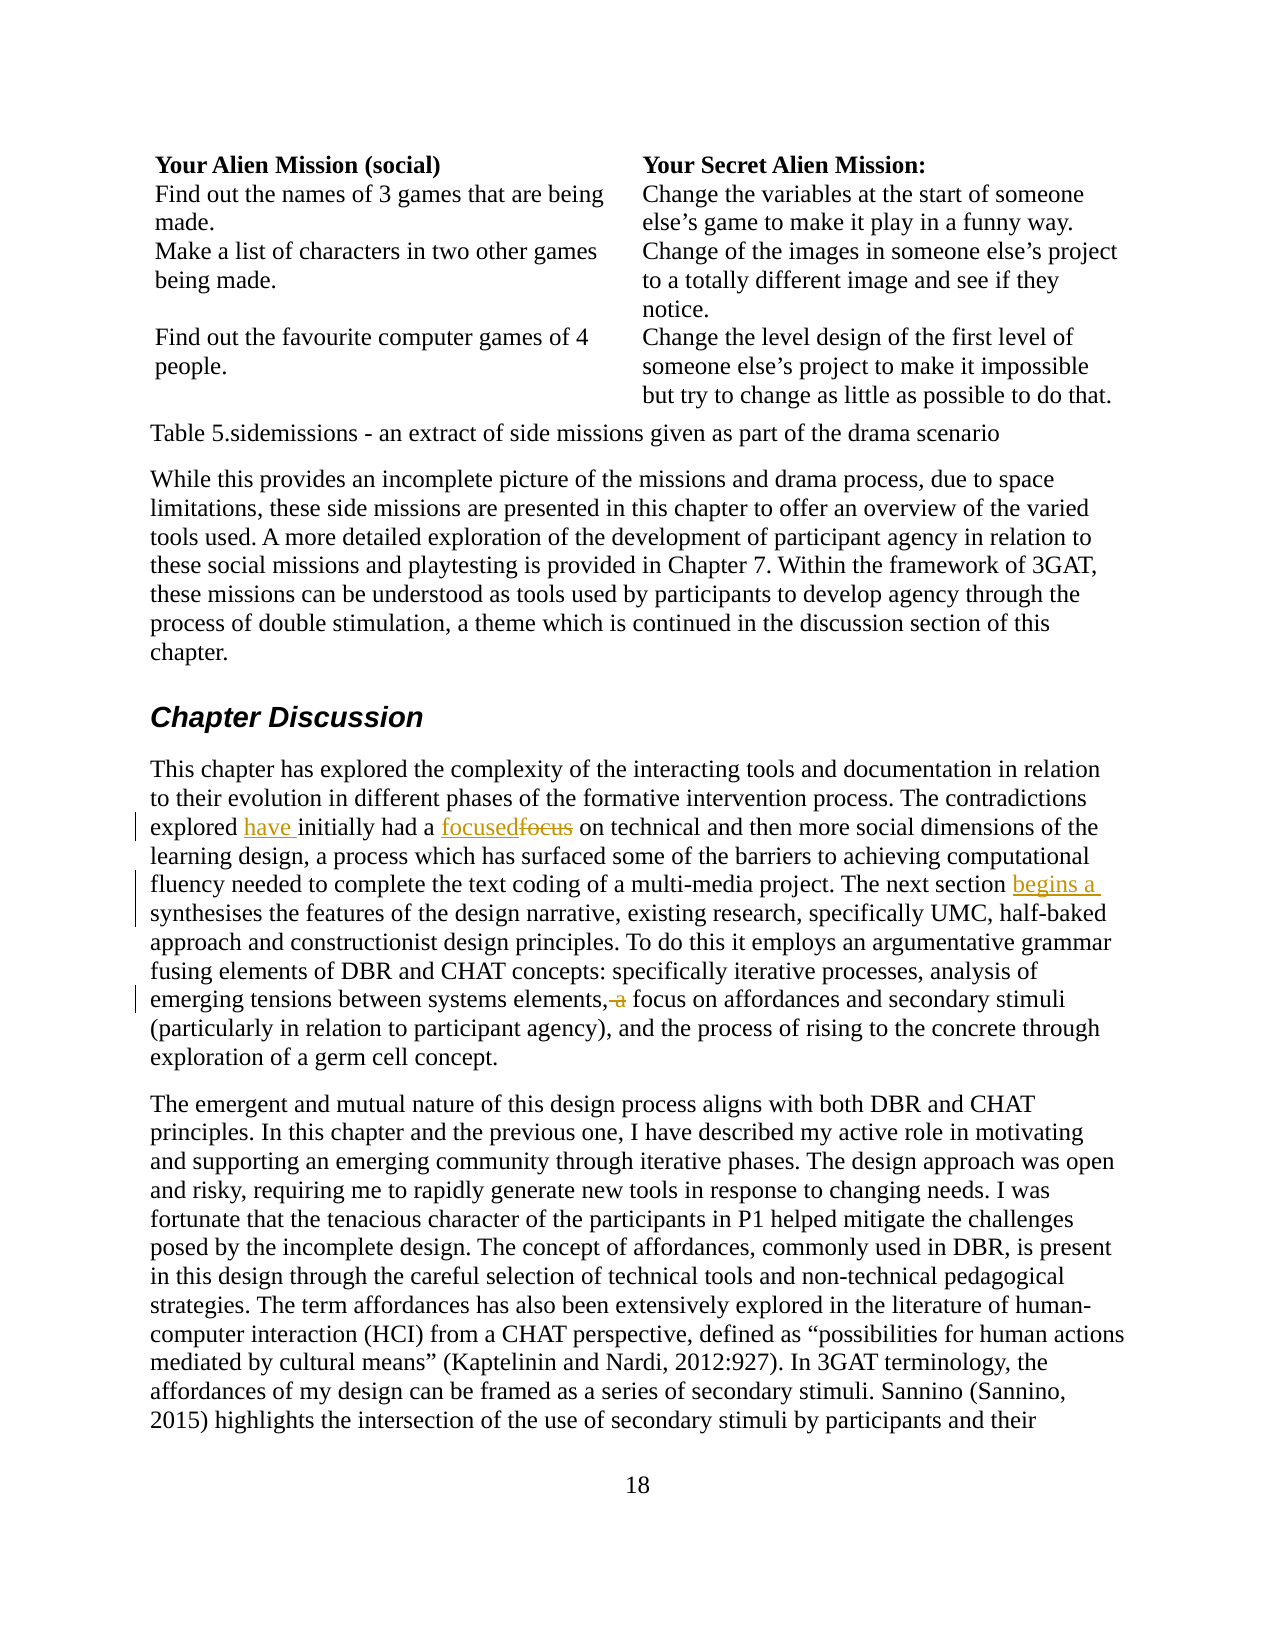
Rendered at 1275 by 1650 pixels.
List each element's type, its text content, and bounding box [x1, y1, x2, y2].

table_cell Change the level design of the first level of someone else’s project to make it impossible but try to change as little as possible to do that. [638, 323, 1125, 409]
table_cell Make a list of characters in two other games being made. [150, 236, 637, 322]
text While this provides an incomplete picture of the missions and drama process, due to space limitations, these side missions are presented in this chapter to offer an overview of the varied tools used. A more detailed exploration of the development of participant agency in relation to these social missions and playtesting is provided in Chapter 7. Within the framework of 3GAT, these missions can be understood as tools used by participants to develop agency through the process of double stimulation, a theme which is continued in the discussion section of this chapter. [150, 464, 1125, 666]
table_cell Find out the names of 3 games that are being made. [150, 179, 637, 236]
table_cell Find out the favourite computer games of 4 people. [150, 323, 637, 409]
table_header Your Secret Alien Mission: [638, 150, 1125, 179]
table_cell Change the variables at the start of someone else’s game to make it play in a funny way. [638, 179, 1125, 236]
text Table 5.sidemissions - an extract of side missions given as part of the drama scenario [150, 418, 1125, 446]
table_header Your Alien Mission (social) [150, 150, 637, 179]
text The emergent and mutual nature of this design process aligns with both DBR and CHAT principles. In this chapter and the previous one, I have described my active role in motivating and supporting an emerging community through iterative phases. The design approach was open and risky, requiring me to rapidly generate new tools in response to changing needs. I was fortunate that the tenacious character of the participants in P1 helped mitigate the challenges posed by the incomplete design. The concept of affordances, commonly used in DBR, is present in this design through the careful selection of technical tools and non-technical pedagogical strategies. The term affordances has also been extensively explored in the literature of human-computer interaction (HCI) from a CHAT perspective, defined as “possibilities for human actions mediated by cultural means” (Kaptelinin and Nardi, 2012:927). In 3GAT terminology, the affordances of my design can be framed as a series of secondary stimuli. Sannino (Sannino, 2015) highlights the intersection of the use of secondary stimuli by participants and their [150, 1089, 1125, 1434]
text This chapter has explored the complexity of the interacting tools and documentation in relation to their evolution in different phases of the formative intervention process. The contradictions explored have initially had a focused on technical and then more social dimensions of the learning design, a process which has surfaced some of the barriers to achieving computational fluency needed to complete the text coding of a multi-media project. The next section begins a synthesises the features of the design narrative, existing research, specifically UMC, half-baked approach and constructionist design principles. To do this it employs an argumentative grammar fusing elements of DBR and CHAT concepts: specifically iterative processes, analysis of emerging tensions between systems elements, focus on affordances and secondary stimuli (particularly in relation to participant agency), and the process of rising to the concrete through exploration of a germ cell concept. [150, 754, 1125, 1071]
subtitle Chapter Discussion [150, 699, 1125, 733]
table_cell Change of the images in someone else’s project to a totally different image and see if they notice. [638, 236, 1125, 322]
